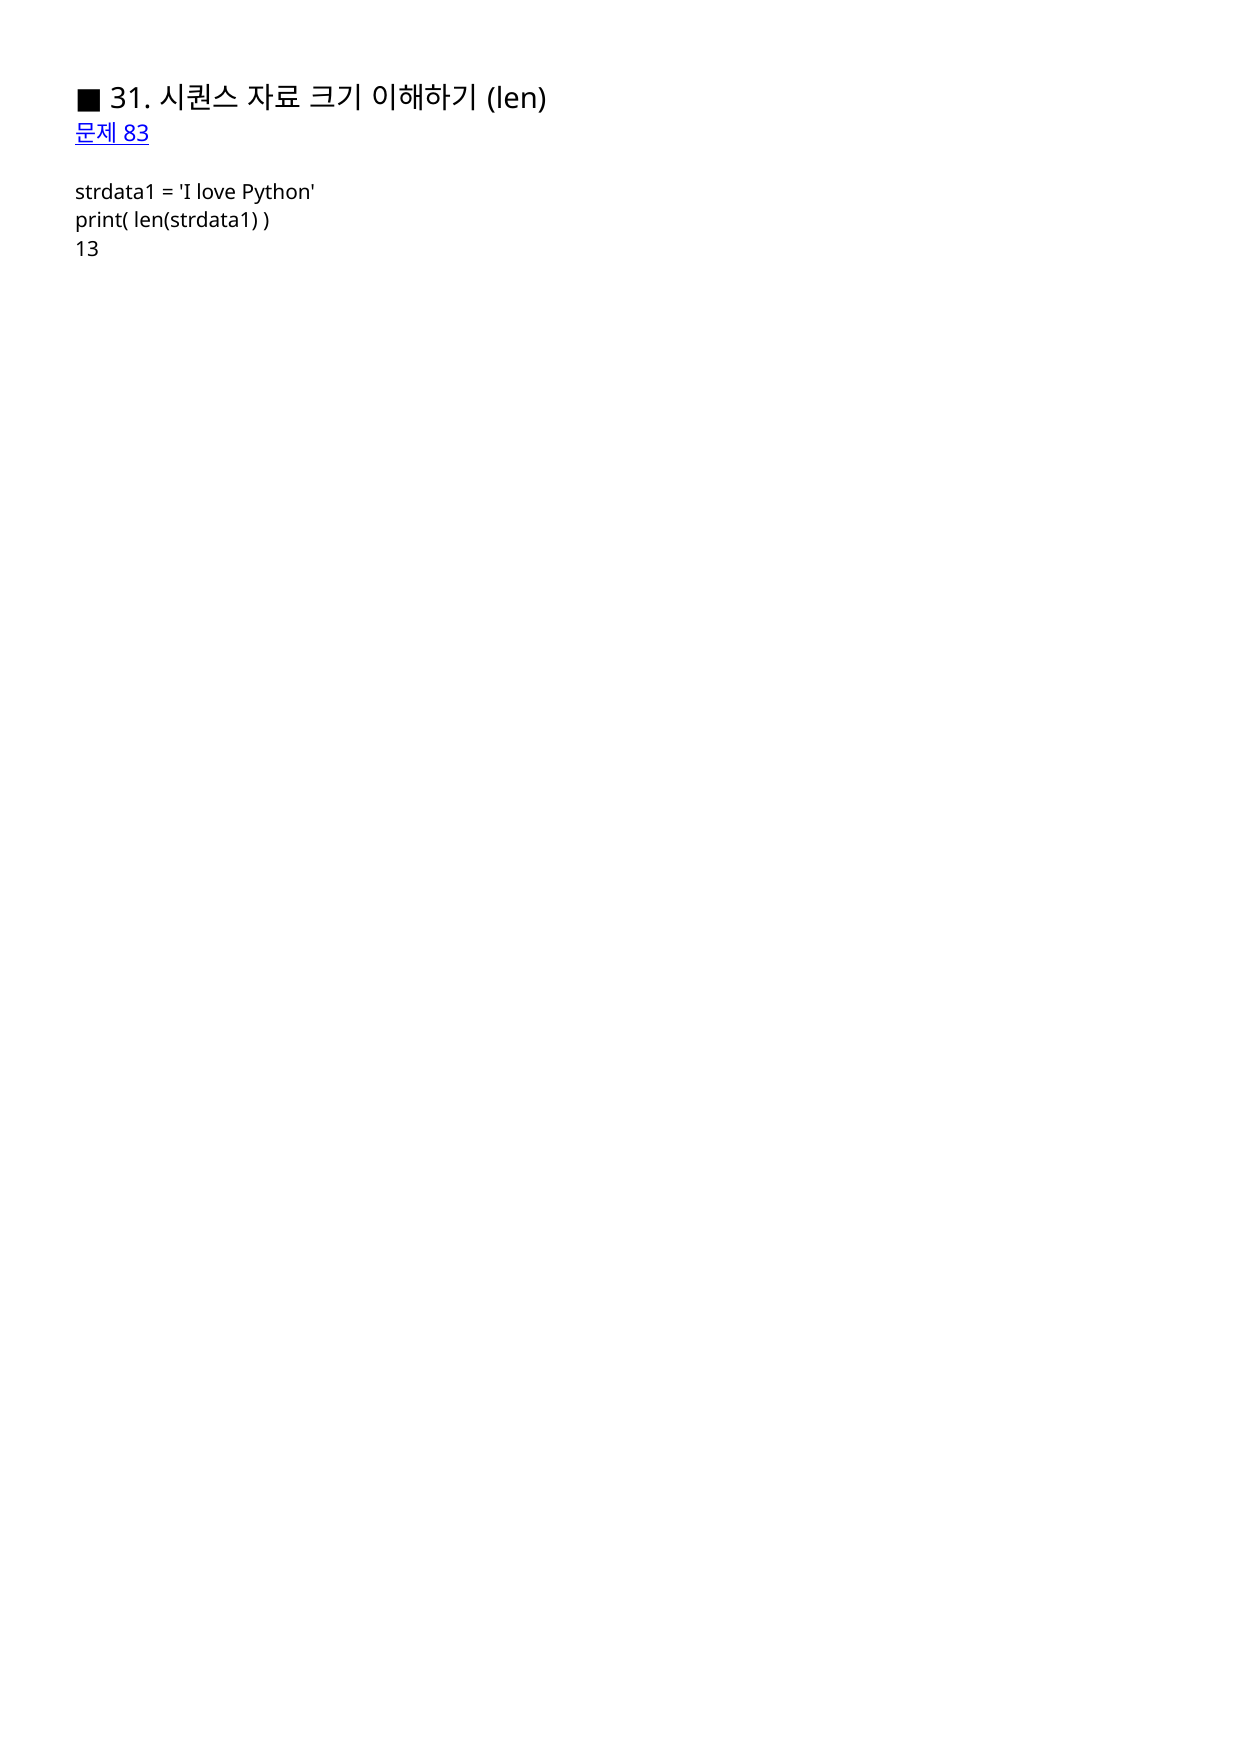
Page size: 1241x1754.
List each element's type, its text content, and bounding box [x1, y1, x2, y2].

subtitle ■ 31. 시퀀스 자료 크기 이해하기 (len) [75, 75, 1165, 117]
text 13 [75, 234, 1165, 262]
text 문제 83 [75, 117, 1165, 149]
text strdata1 = 'I love Python' [75, 177, 1165, 206]
text print( len(strdata1) ) [75, 206, 1165, 234]
